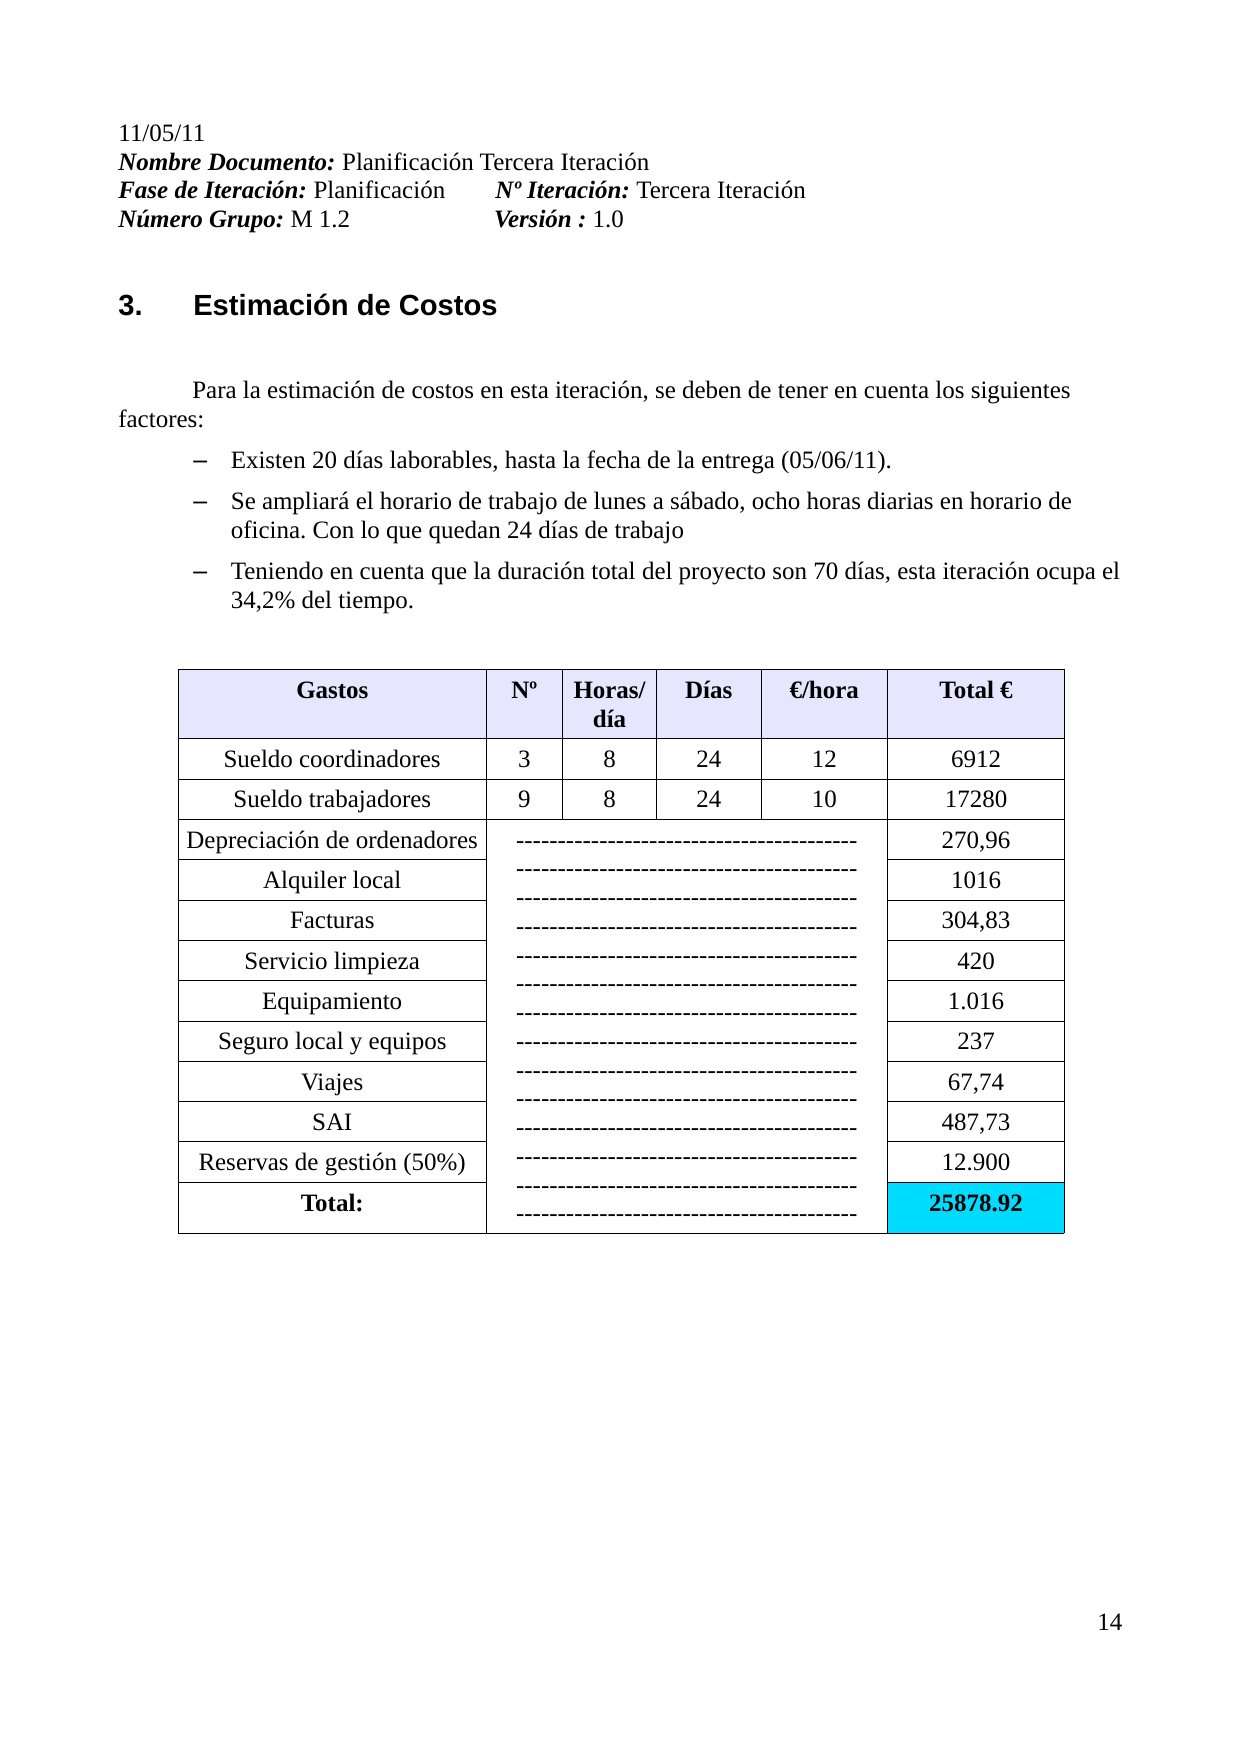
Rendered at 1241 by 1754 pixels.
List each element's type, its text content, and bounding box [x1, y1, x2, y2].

table_cell Reservas de gestión (50%) [179, 1142, 486, 1182]
table_header Nº [487, 670, 562, 738]
table_header €/hora [762, 670, 887, 738]
table_cell 67,74 [888, 1062, 1064, 1101]
table_cell 8 [563, 780, 656, 819]
table_cell Facturas [179, 901, 486, 940]
table_cell 10 [762, 780, 887, 819]
table_cell 304,83 [888, 901, 1064, 940]
subtitle Estimación de Costos [118, 288, 1122, 321]
table_cell 9 [487, 780, 562, 819]
table_cell 487,73 [888, 1102, 1064, 1141]
table_cell 270,96 [888, 820, 1064, 859]
table_cell Servicio limpieza [179, 941, 486, 980]
table_header Días [657, 670, 761, 738]
table_cell 3 [487, 739, 562, 779]
text Para la estimación de costos en esta iteración, se deben de tener en cuenta los siguientes factores: [118, 375, 1122, 432]
table_cell 6912 [888, 739, 1064, 779]
table_cell Sueldo trabajadores [179, 780, 486, 819]
table_header Horas/ día [563, 670, 656, 738]
table_cell Alquiler local [179, 860, 486, 899]
table_cell 24 [657, 739, 761, 779]
list Teniendo en cuenta que la duración total del proyecto son 70 días, esta iteración ocupa el 34,2% del tiempo. [193, 556, 1122, 614]
table_cell 1.016 [888, 981, 1064, 1021]
table_cell 40912,26 [888, 1183, 1064, 1233]
table_cell 12 [762, 739, 887, 779]
table_cell 8 [563, 739, 656, 779]
list Se ampliará el horario de trabajo de lunes a sábado, ocho horas diarias en horario de oficina. Con lo que quedan 24 días de trabajo [193, 486, 1122, 544]
table_header Gastos [179, 670, 486, 738]
table_cell ----------------------------------------- ----------------------------------------- ----------------------------------------- ----------------------------------------- ----------------------------------------- ----------------------------------------- ----------------------------------------- ----------------------------------------- ----------------------------------------- ----------------------------------------- ----------------------------------------- ----------------------------------------- ----------------------------------------- ----------------------------------------- [487, 820, 887, 1233]
table_cell Equipamiento [179, 981, 486, 1021]
table_cell Sueldo coordinadores [179, 739, 486, 779]
list Existen 20 días laborables, hasta la fecha de la entrega (05/06/11). [193, 445, 1122, 474]
table_cell SAI [179, 1102, 486, 1141]
table_cell Viajes [179, 1062, 486, 1101]
table_cell Seguro local y equipos [179, 1022, 486, 1061]
table_cell 237 [888, 1022, 1064, 1061]
table_cell 420 [888, 941, 1064, 980]
table_cell 12.900 [888, 1142, 1064, 1182]
table_cell 1016 [888, 860, 1064, 899]
table_cell Total: [179, 1183, 486, 1233]
table_cell Depreciación de ordenadores [179, 820, 486, 859]
table_header Total € [888, 670, 1064, 738]
table_cell 17280 [888, 780, 1064, 819]
table_cell 24 [657, 780, 761, 819]
